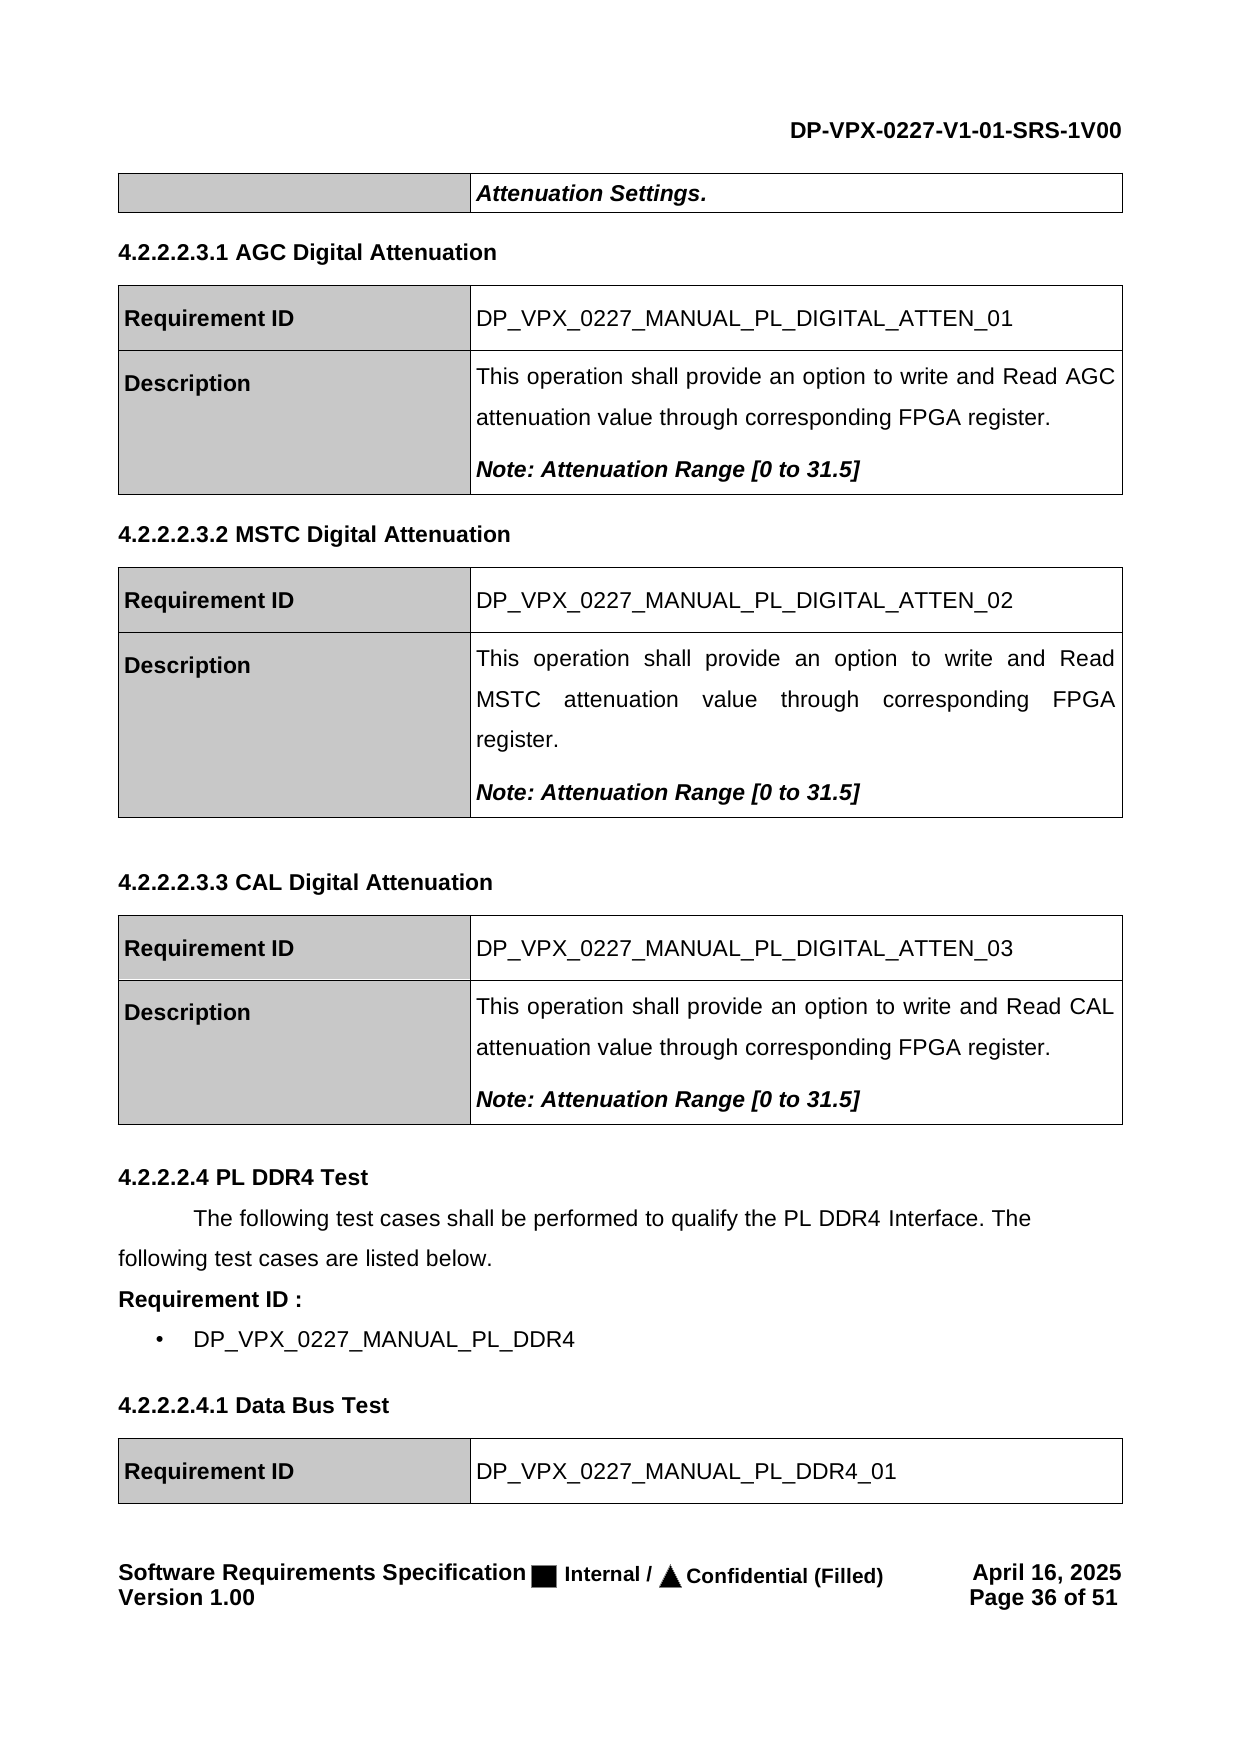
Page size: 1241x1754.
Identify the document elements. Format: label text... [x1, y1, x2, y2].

table_cell Description [119, 351, 470, 494]
table_header Requirement ID [119, 286, 470, 350]
list DP_VPX_0227_MANUAL_PL_DDR4 [156, 1326, 1122, 1353]
subtitle Data Bus Test [118, 1391, 1122, 1418]
subtitle PL DDR4 Test [118, 1163, 1122, 1190]
table_cell This operation shall provide an option to write and Read CAL attenuation value through corresponding FPGA register. Note: Attenuation Range [0 to 31.5] [471, 981, 1122, 1124]
table_cell This operation shall provide an option to write and Read MSTC attenuation value through corresponding FPGA register. Note: Attenuation Range [0 to 31.5] [471, 633, 1122, 817]
text The following test cases shall be performed to qualify the PL DDR4 Interface. The following test cases are listed below. [118, 1204, 1122, 1272]
table_cell Attenuation Settings. [471, 174, 1122, 212]
table_header DP_VPX_0227_MANUAL_PL_DIGITAL_ATTEN_02 [471, 568, 1122, 632]
subtitle MSTC Digital Attenuation [118, 520, 1122, 547]
table_cell [119, 174, 470, 212]
table_header Requirement ID [119, 568, 470, 632]
table_header DP_VPX_0227_MANUAL_PL_DDR4_01 [471, 1439, 1122, 1503]
subtitle AGC Digital Attenuation [118, 238, 1122, 265]
table_header DP_VPX_0227_MANUAL_PL_DIGITAL_ATTEN_03 [471, 916, 1122, 979]
text Requirement ID : [118, 1285, 1122, 1312]
table_header DP_VPX_0227_MANUAL_PL_DIGITAL_ATTEN_01 [471, 286, 1122, 350]
subtitle CAL Digital Attenuation [118, 868, 1122, 895]
table_cell Description [119, 981, 470, 1124]
table_cell Description [119, 633, 470, 817]
table_header Requirement ID [119, 1439, 470, 1503]
table_cell This operation shall provide an option to write and Read AGC attenuation value through corresponding FPGA register. Note: Attenuation Range [0 to 31.5] [471, 351, 1122, 494]
table_header Requirement ID [119, 916, 470, 979]
